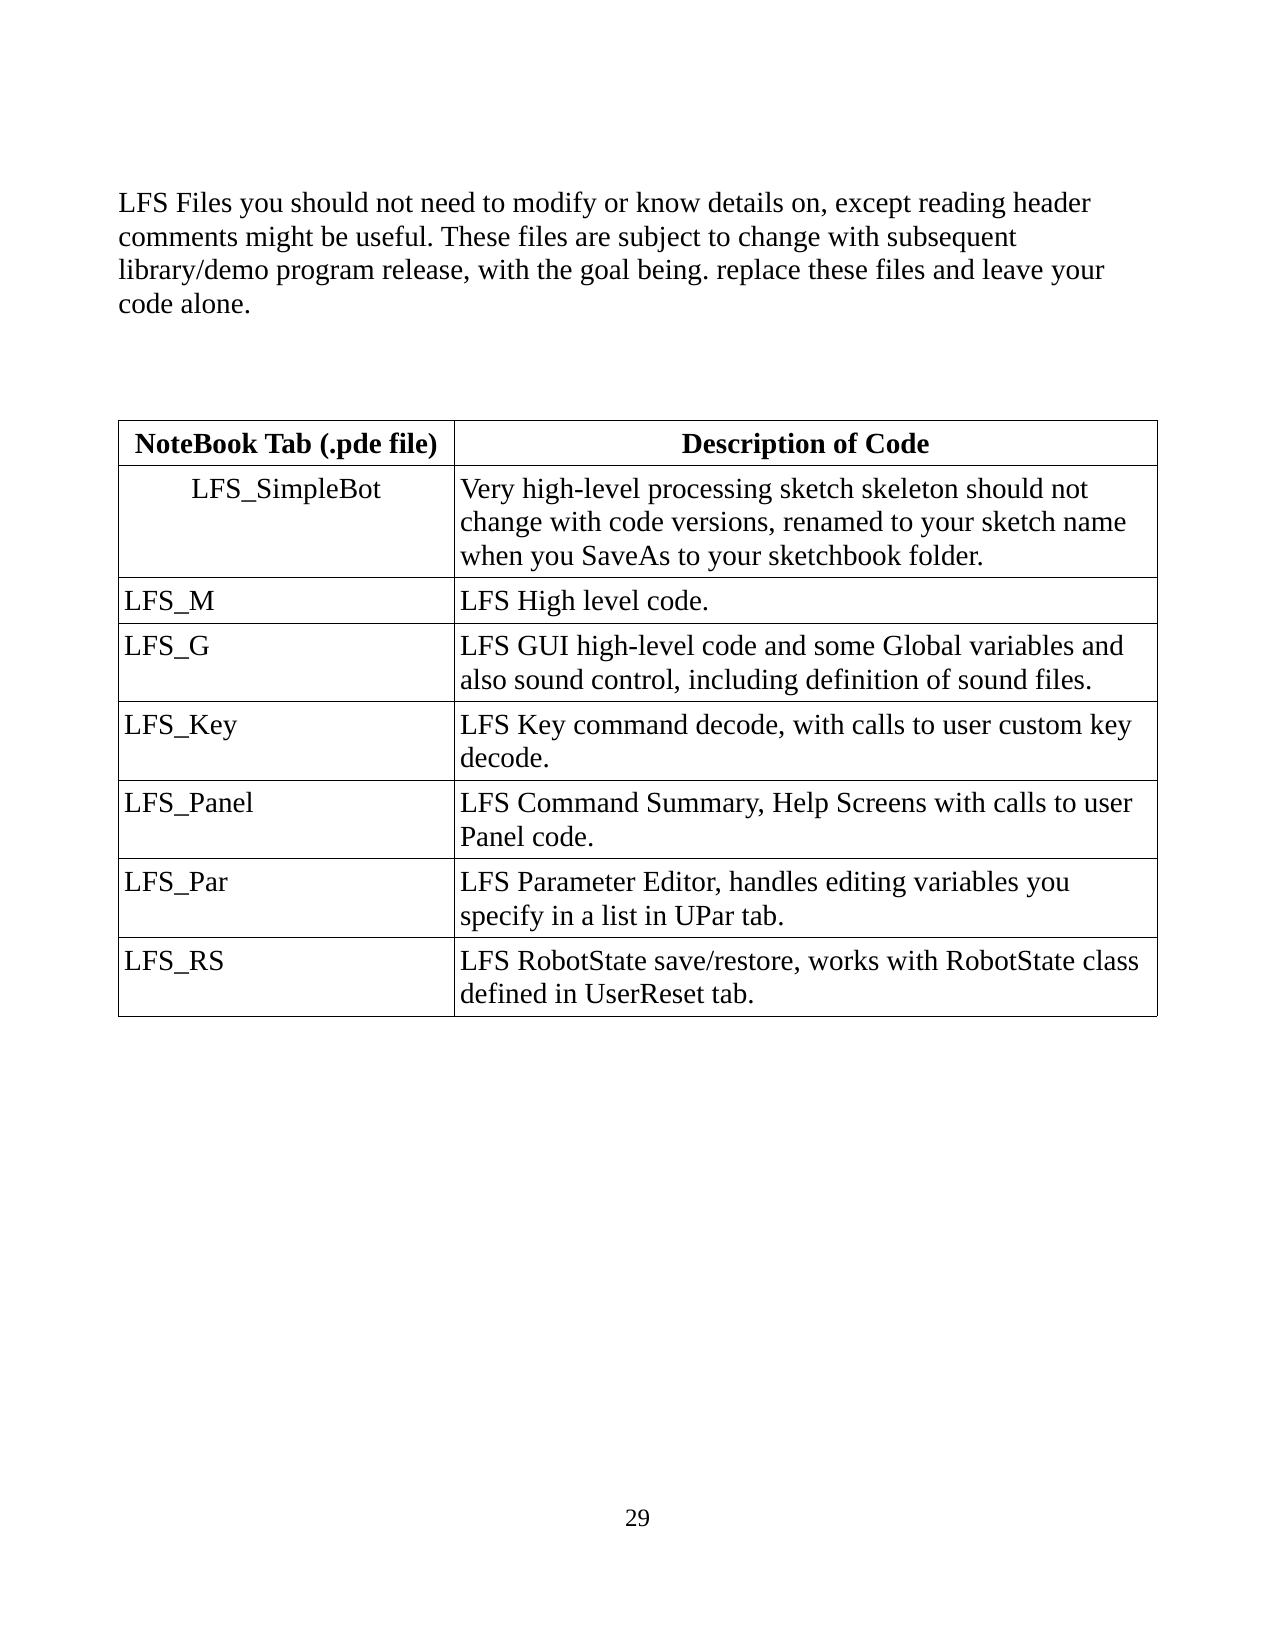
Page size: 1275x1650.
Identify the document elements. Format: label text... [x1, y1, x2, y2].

table_cell LFS_M [119, 578, 454, 622]
table_cell LFS_G [119, 624, 454, 701]
table_cell LFS Parameter Editor, handles editing variables you specify in a list in UPar tab. [455, 859, 1157, 937]
table_cell LFS GUI high-level code and some Global variables and also sound control, including definition of sound files. [455, 624, 1157, 701]
table_cell LFS_RS [119, 938, 454, 1016]
table_header NoteBook Tab (.pde file) [119, 421, 454, 465]
table_cell LFS_Panel [119, 781, 454, 858]
table_cell LFS High level code. [455, 578, 1157, 622]
table_cell LFS_Par [119, 859, 454, 937]
table_cell Very high-level processing sketch skeleton should not change with code versions, renamed to your sketch name when you SaveAs to your sketchbook folder. [455, 466, 1157, 577]
table_header Description of Code [455, 421, 1157, 465]
text LFS Files you should not need to modify or know details on, except reading header comments might be useful. These files are subject to change with subsequent library/demo program release, with the goal being. replace these files and leave your code alone. [118, 185, 1157, 319]
table_cell LFS Key command decode, with calls to user custom key decode. [455, 702, 1157, 780]
table_cell LFS RobotState save/restore, works with RobotState class defined in UserReset tab. [455, 938, 1157, 1016]
table_cell LFS Command Summary, Help Screens with calls to user Panel code. [455, 781, 1157, 858]
table_cell LFS_Key [119, 702, 454, 780]
table_cell LFS_SimpleBot [119, 466, 454, 577]
